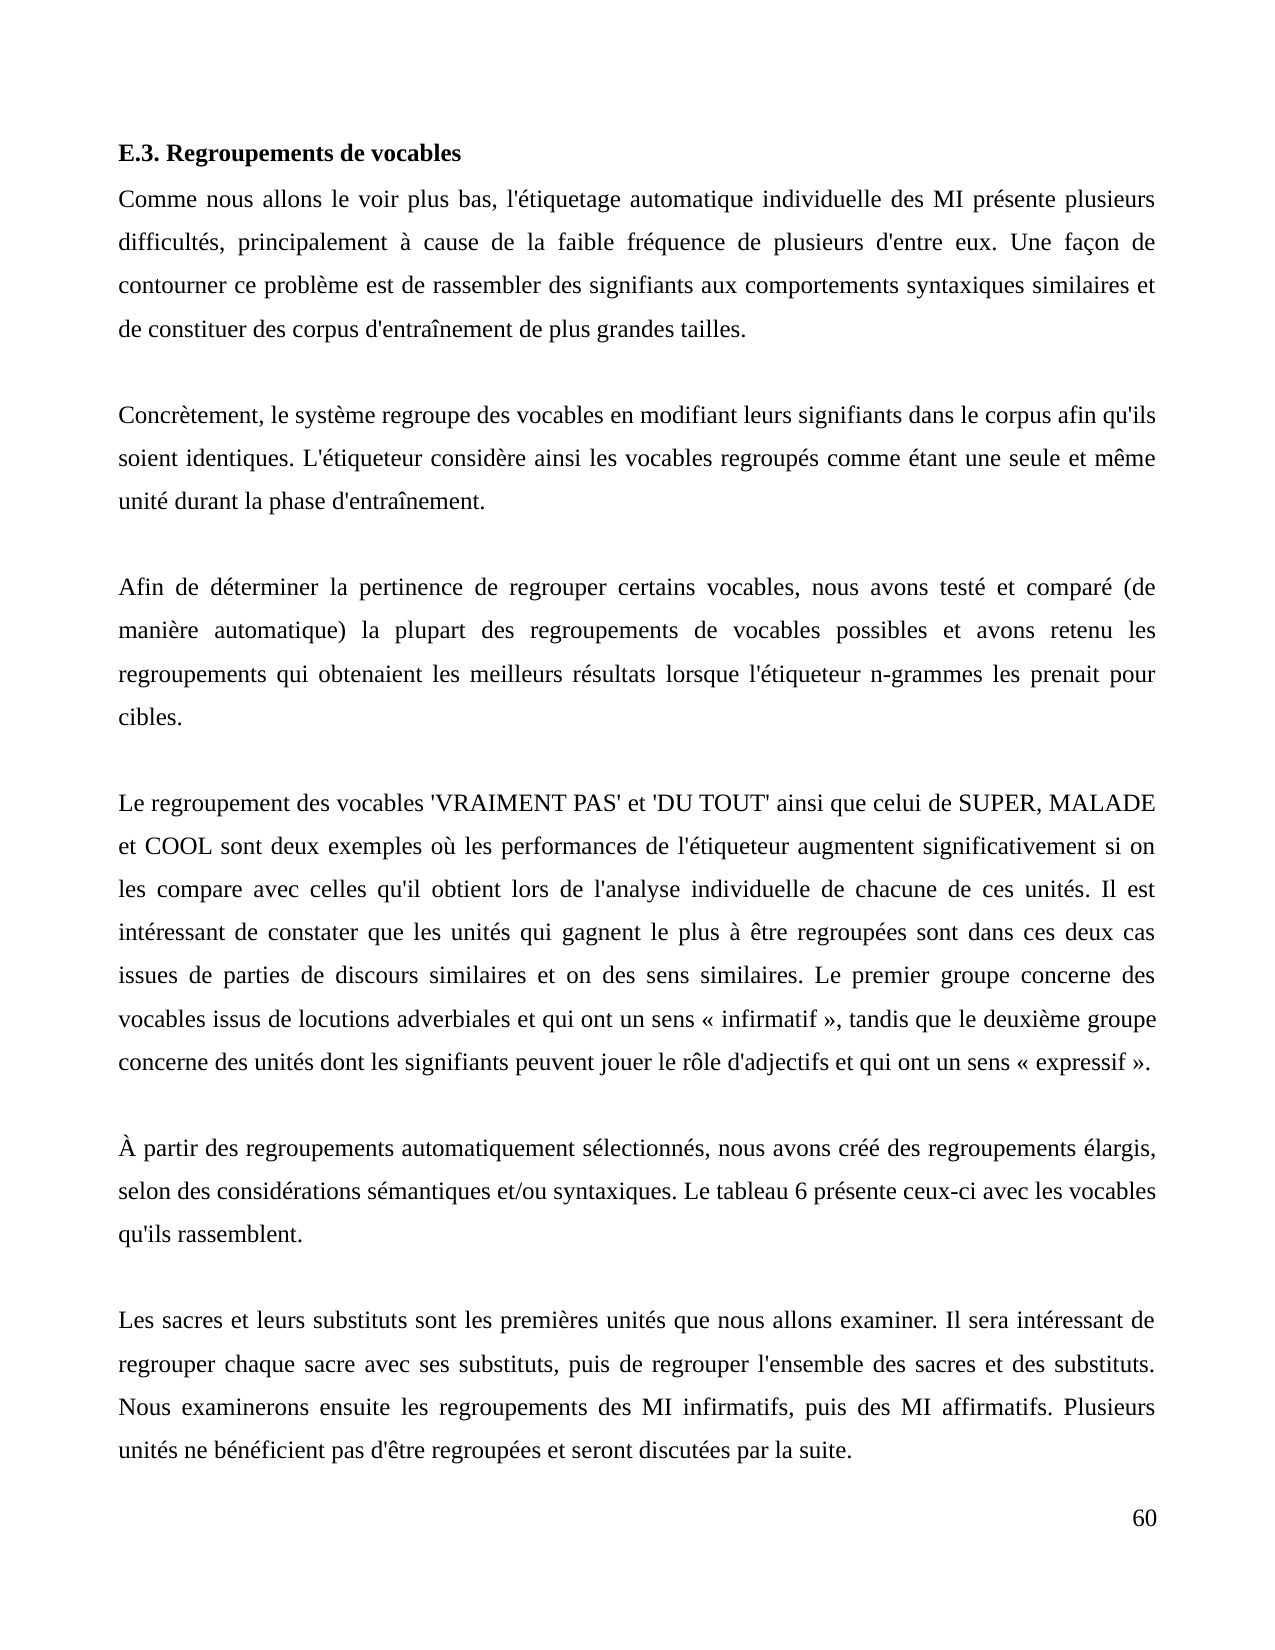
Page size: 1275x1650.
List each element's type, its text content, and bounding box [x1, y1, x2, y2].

subtitle E.3. Regroupements de vocables [118, 138, 1157, 166]
text À partir des regroupements automatiquement sélectionnés, nous avons créé des regroupements élargis, selon des considérations sémantiques et/ou syntaxiques. Le tableau 6 présente ceux-ci avec les vocables qu'ils rassemblent. [118, 1133, 1157, 1248]
text Comme nous allons le voir plus bas, l'étiquetage automatique individuelle des MI présente plusieurs difficultés, principalement à cause de la faible fréquence de plusieurs d'entre eux. Une façon de contourner ce problème est de rassembler des signifiants aux comportements syntaxiques similaires et de constituer des corpus d'entraînement de plus grandes tailles. [118, 184, 1157, 342]
text Le regroupement des vocables 'VRAIMENT PAS' et 'DU TOUT' ainsi que celui de SUPER, MALADE et COOL sont deux exemples où les performances de l'étiqueteur augmentent significativement si on les compare avec celles qu'il obtient lors de l'analyse individuelle de chacune de ces unités. Il est intéressant de constater que les unités qui gagnent le plus à être regroupées sont dans ces deux cas issues de parties de discours similaires et on des sens similaires. Le premier groupe concerne des vocables issus de locutions adverbiales et qui ont un sens « infirmatif », tandis que le deuxième groupe concerne des unités dont les signifiants peuvent jouer le rôle d'adjectifs et qui ont un sens « expressif ». [118, 788, 1157, 1076]
text Afin de déterminer la pertinence de regrouper certains vocables, nous avons testé et comparé (de manière automatique) la plupart des regroupements de vocables possibles et avons retenu les regroupements qui obtenaient les meilleurs résultats lorsque l'étiqueteur n-grammes les prenait pour cibles. [118, 572, 1157, 731]
text Les sacres et leurs substituts sont les premières unités que nous allons examiner. Il sera intéressant de regrouper chaque sacre avec ses substituts, puis de regrouper l'ensemble des sacres et des substituts. Nous examinerons ensuite les regroupements des MI infirmatifs, puis des MI affirmatifs. Plusieurs unités ne bénéficient pas d'être regroupées et seront discutées par la suite. [118, 1306, 1157, 1464]
text Concrètement, le système regroupe des vocables en modifiant leurs signifiants dans le corpus afin qu'ils soient identiques. L'étiqueteur considère ainsi les vocables regroupés comme étant une seule et même unité durant la phase d'entraînement. [118, 400, 1157, 515]
